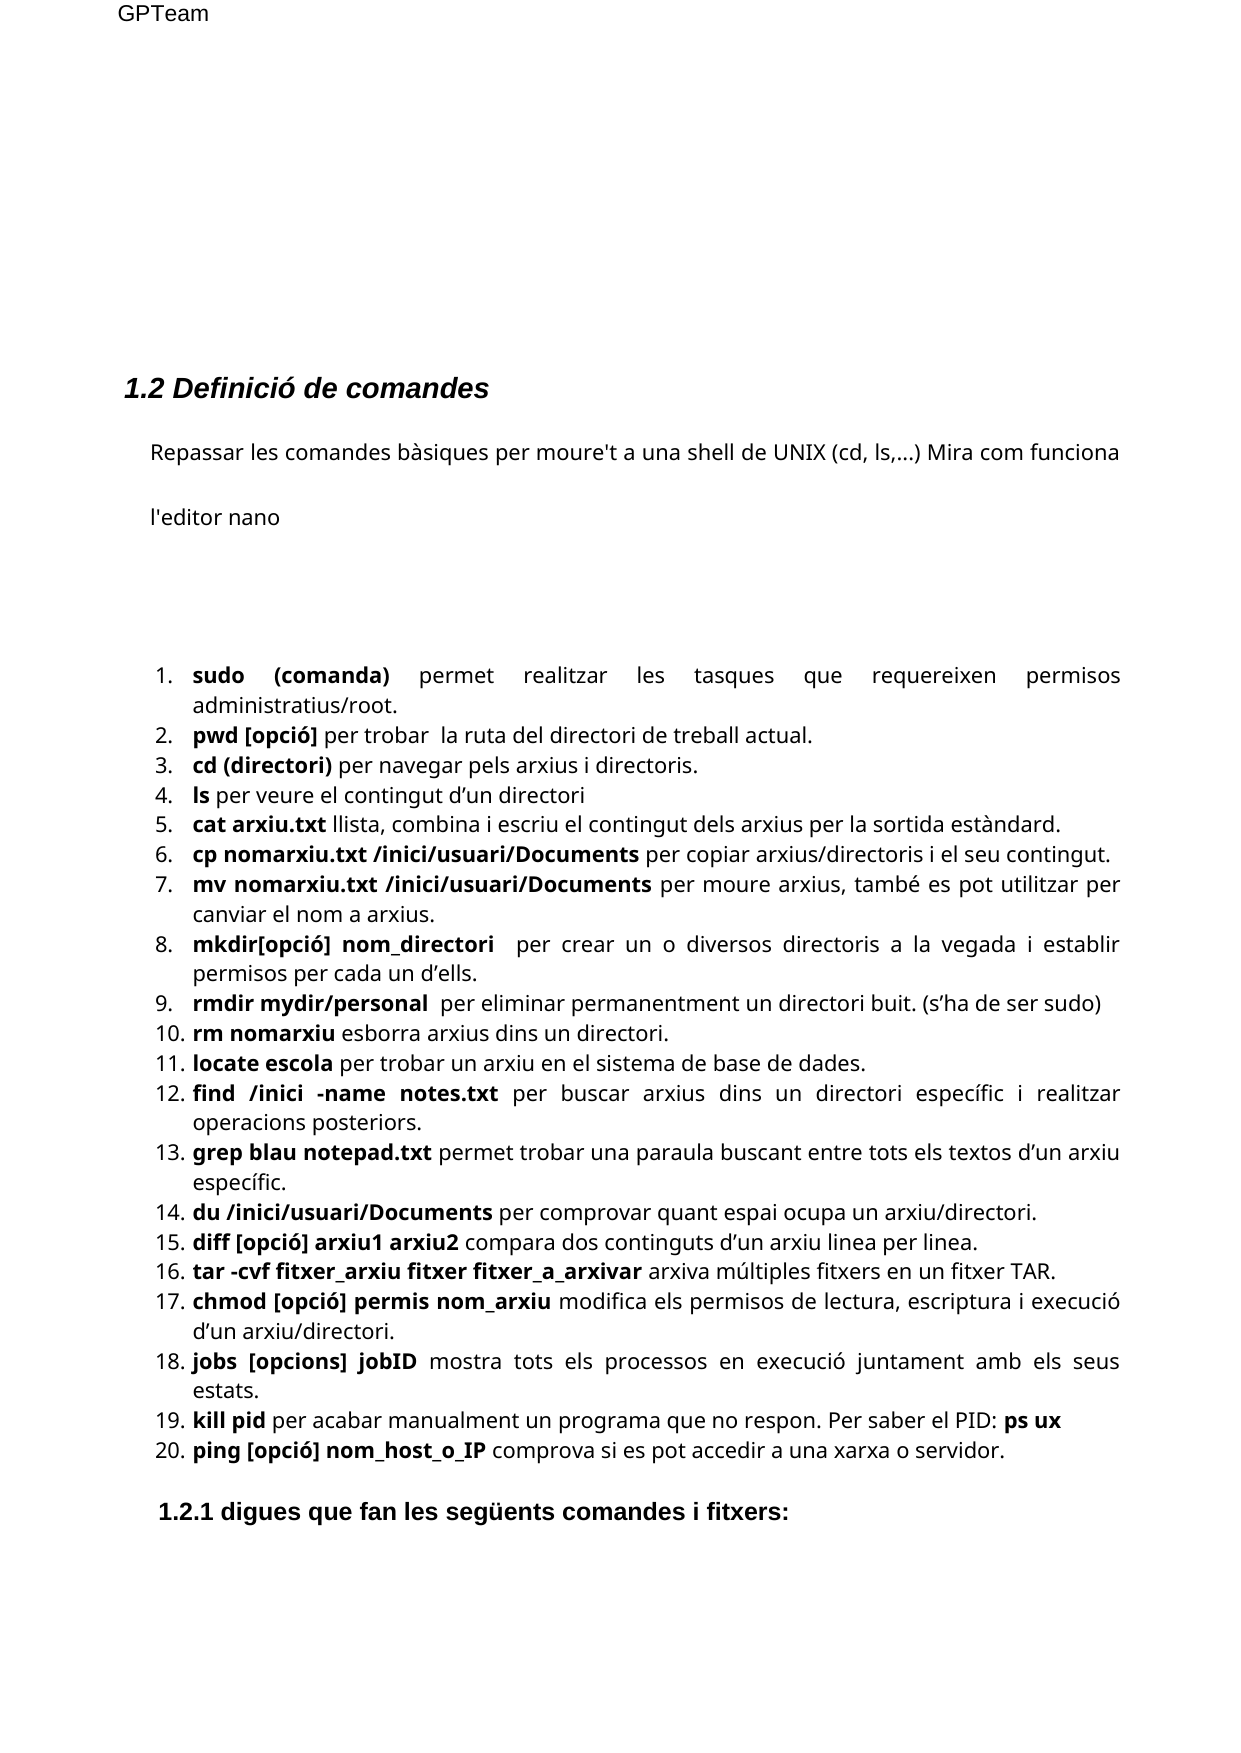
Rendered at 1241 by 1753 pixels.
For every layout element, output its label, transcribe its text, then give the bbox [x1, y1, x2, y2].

list du /inici/usuari/Documents per comprovar quant espai ocupa un arxiu/directori. [155, 1197, 1121, 1226]
list ping [opció] nom_host_o_IP comprova si es pot accedir a una xarxa o servidor. [155, 1435, 1121, 1465]
list jobs [opcions] jobID mostra tots els processos en execució juntament amb els seus estats. [155, 1346, 1121, 1405]
list cd (directori) per navegar pels arxius i directoris. [155, 750, 1121, 779]
text 1.2.1 digues que fan les següents comandes i fitxers: [150, 1497, 1121, 1526]
list cat arxiu.txt llista, combina i escriu el contingut dels arxius per la sortida estàndard. [155, 809, 1121, 839]
list grep blau notepad.txt permet trobar una paraula buscant entre tots els textos d’un arxiu específic. [155, 1137, 1121, 1197]
list kill pid per acabar manualment un programa que no respon. Per saber el PID: ps ux [155, 1405, 1121, 1435]
list find /inici -name notes.txt per buscar arxius dins un directori específic i realitzar operacions posteriors. [155, 1077, 1121, 1137]
list diff [opció] arxiu1 arxiu2 compara dos continguts d’un arxiu linea per linea. [155, 1226, 1121, 1256]
list rmdir mydir/personal per eliminar permanentment un directori buit. (s’ha de ser sudo) [155, 988, 1121, 1018]
list tar -cvf fitxer_arxiu fitxer fitxer_a_arxivar arxiva múltiples fitxers en un fitxer TAR. [155, 1256, 1121, 1286]
list sudo (comanda) permet realitzar les tasques que requereixen permisos administratius/root. [155, 660, 1121, 720]
list locate escola per trobar un arxiu en el sistema de base de dades. [155, 1048, 1121, 1077]
text Repassar les comandes bàsiques per moure't a una shell de UNIX (cd, ls,...) Mira com funciona l'editor nano [150, 437, 1121, 532]
list ls per veure el contingut d’un directori [155, 779, 1121, 809]
list rm nomarxiu esborra arxius dins un directori. [155, 1018, 1121, 1048]
list mkdir[opció] nom_directori per crear un o diversos directoris a la vegada i establir permisos per cada un d’ells. [155, 928, 1121, 988]
text 1.2 Definició de comandes [118, 371, 1128, 405]
list pwd [opció] per trobar la ruta del directori de treball actual. [155, 720, 1121, 750]
list cp nomarxiu.txt /inici/usuari/Documents per copiar arxius/directoris i el seu contingut. [155, 839, 1121, 869]
list mv nomarxiu.txt /inici/usuari/Documents per moure arxius, també es pot utilitzar per canviar el nom a arxius. [155, 869, 1121, 928]
list chmod [opció] permis nom_arxiu modifica els permisos de lectura, escriptura i execució d’un arxiu/directori. [155, 1286, 1121, 1346]
